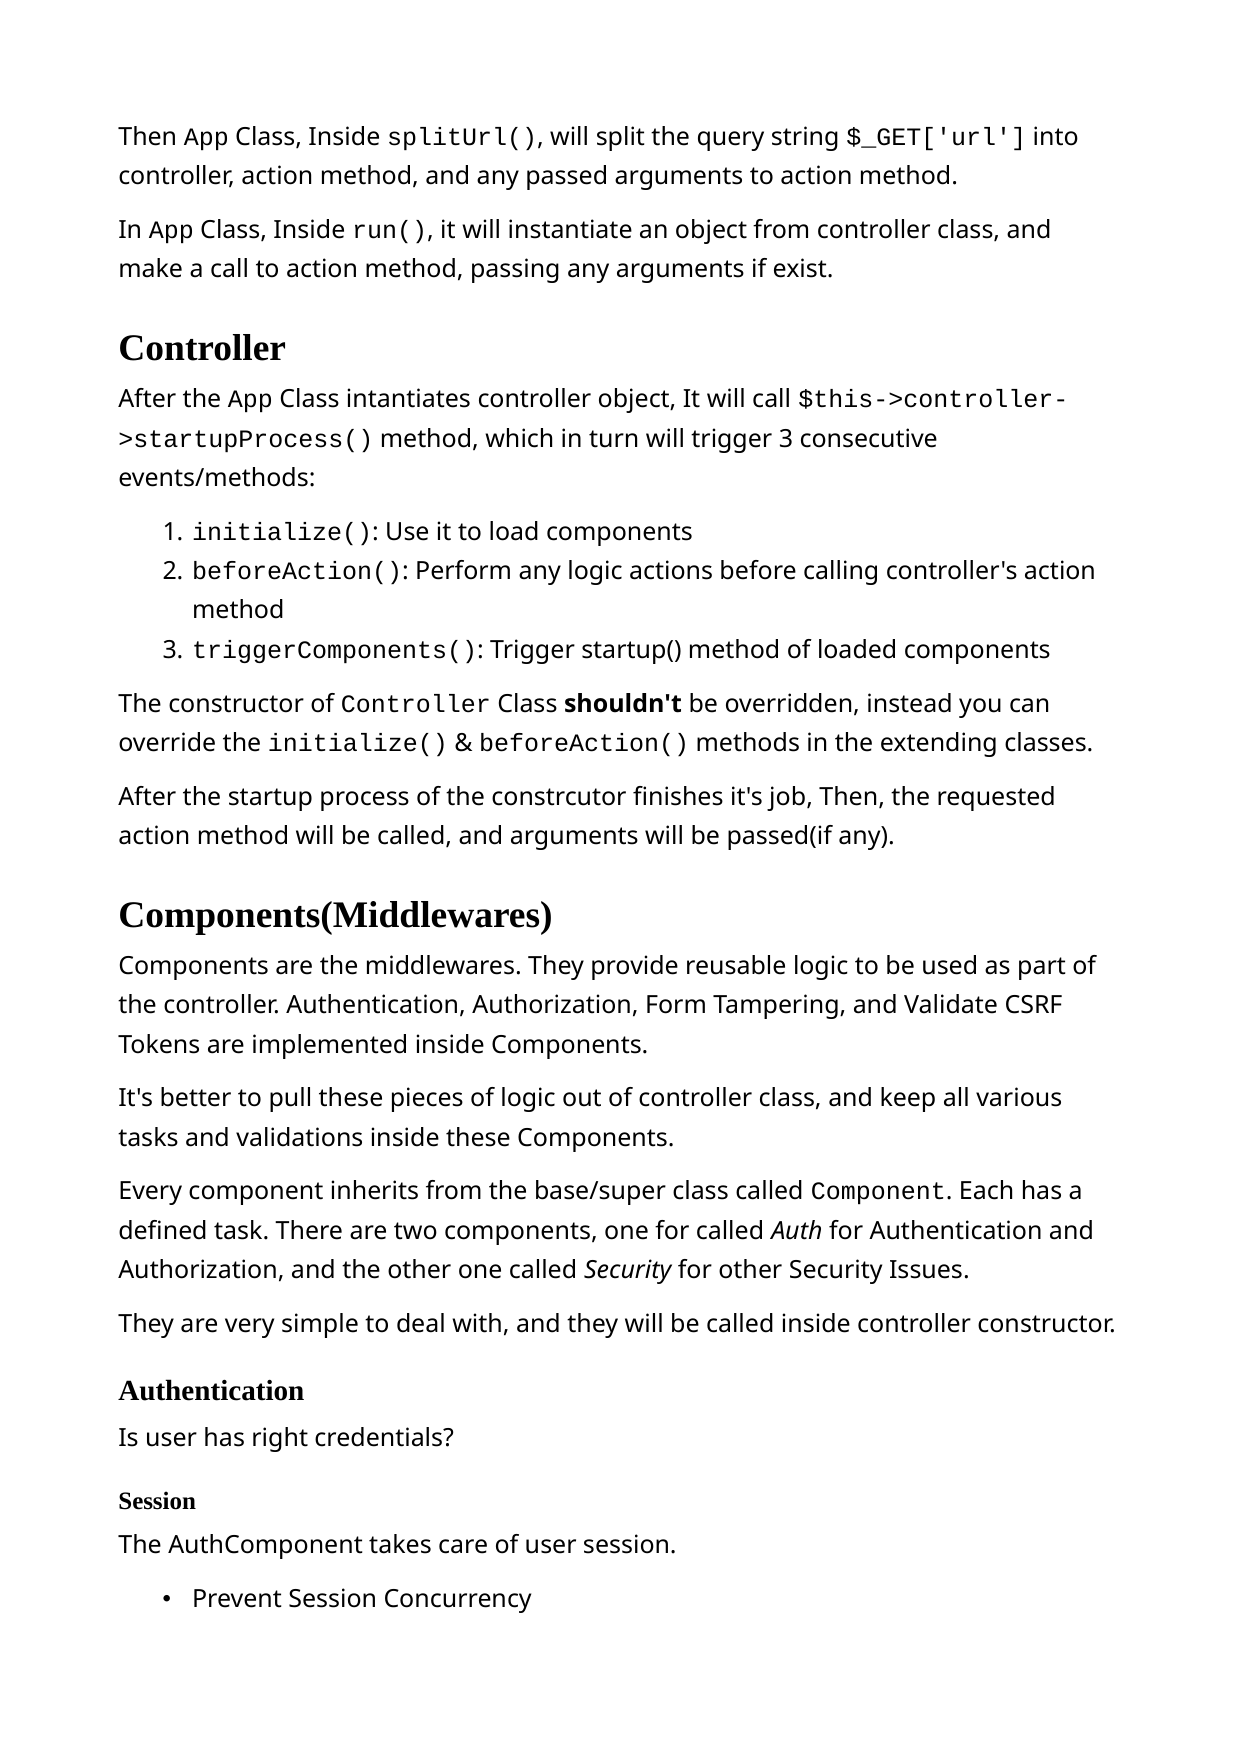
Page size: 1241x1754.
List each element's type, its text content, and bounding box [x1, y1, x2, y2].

list triggerComponents(): Trigger startup() method of loaded components [162, 631, 1122, 666]
subtitle Session [118, 1486, 1122, 1514]
subtitle Authentication [118, 1373, 1122, 1407]
list beforeAction(): Perform any logic actions before calling controller's action method [162, 553, 1122, 626]
text They are very simple to deal with, and they will be called inside controller constructor. [118, 1305, 1122, 1339]
text The constructor of Controller Class shouldn't be overridden, instead you can override the initialize() & beforeAction() methods in the extending classes. [118, 685, 1122, 759]
text It's better to pull these pieces of logic out of controller class, and keep all various tasks and validations inside these Components. [118, 1080, 1122, 1153]
text Is user has right credentials? [118, 1419, 1122, 1454]
text After the App Class intantiates controller object, It will call $this->controller->startupProcess() method, which in turn will trigger 3 consecutive events/methods: [118, 381, 1122, 494]
text In App Class, Inside run(), it will instantiate an object from controller class, and make a call to action method, passing any arguments if exist. [118, 211, 1122, 285]
text Then App Class, Inside splitUrl(), will split the query string $_GET['url'] into controller, action method, and any passed arguments to action method. [118, 118, 1122, 192]
subtitle Components(Middlewares) [118, 892, 1122, 935]
list Prevent Session Concurrency [162, 1581, 1122, 1615]
text The AuthComponent takes care of user session. [118, 1527, 1122, 1561]
list initialize(): Use it to load components [162, 513, 1122, 548]
text After the startup process of the constrcutor finishes it's job, Then, the requested action method will be called, and arguments will be passed(if any). [118, 778, 1122, 852]
text Components are the middlewares. They provide reusable logic to be used as part of the controller. Authentication, Authorization, Form Tampering, and Validate CSRF Tokens are implemented inside Components. [118, 948, 1122, 1060]
text Every component inherits from the base/super class called Component. Each has a defined task. There are two components, one for called Auth for Authentication and Authorization, and the other one called Security for other Security Issues. [118, 1173, 1122, 1286]
subtitle Controller [118, 325, 1122, 368]
